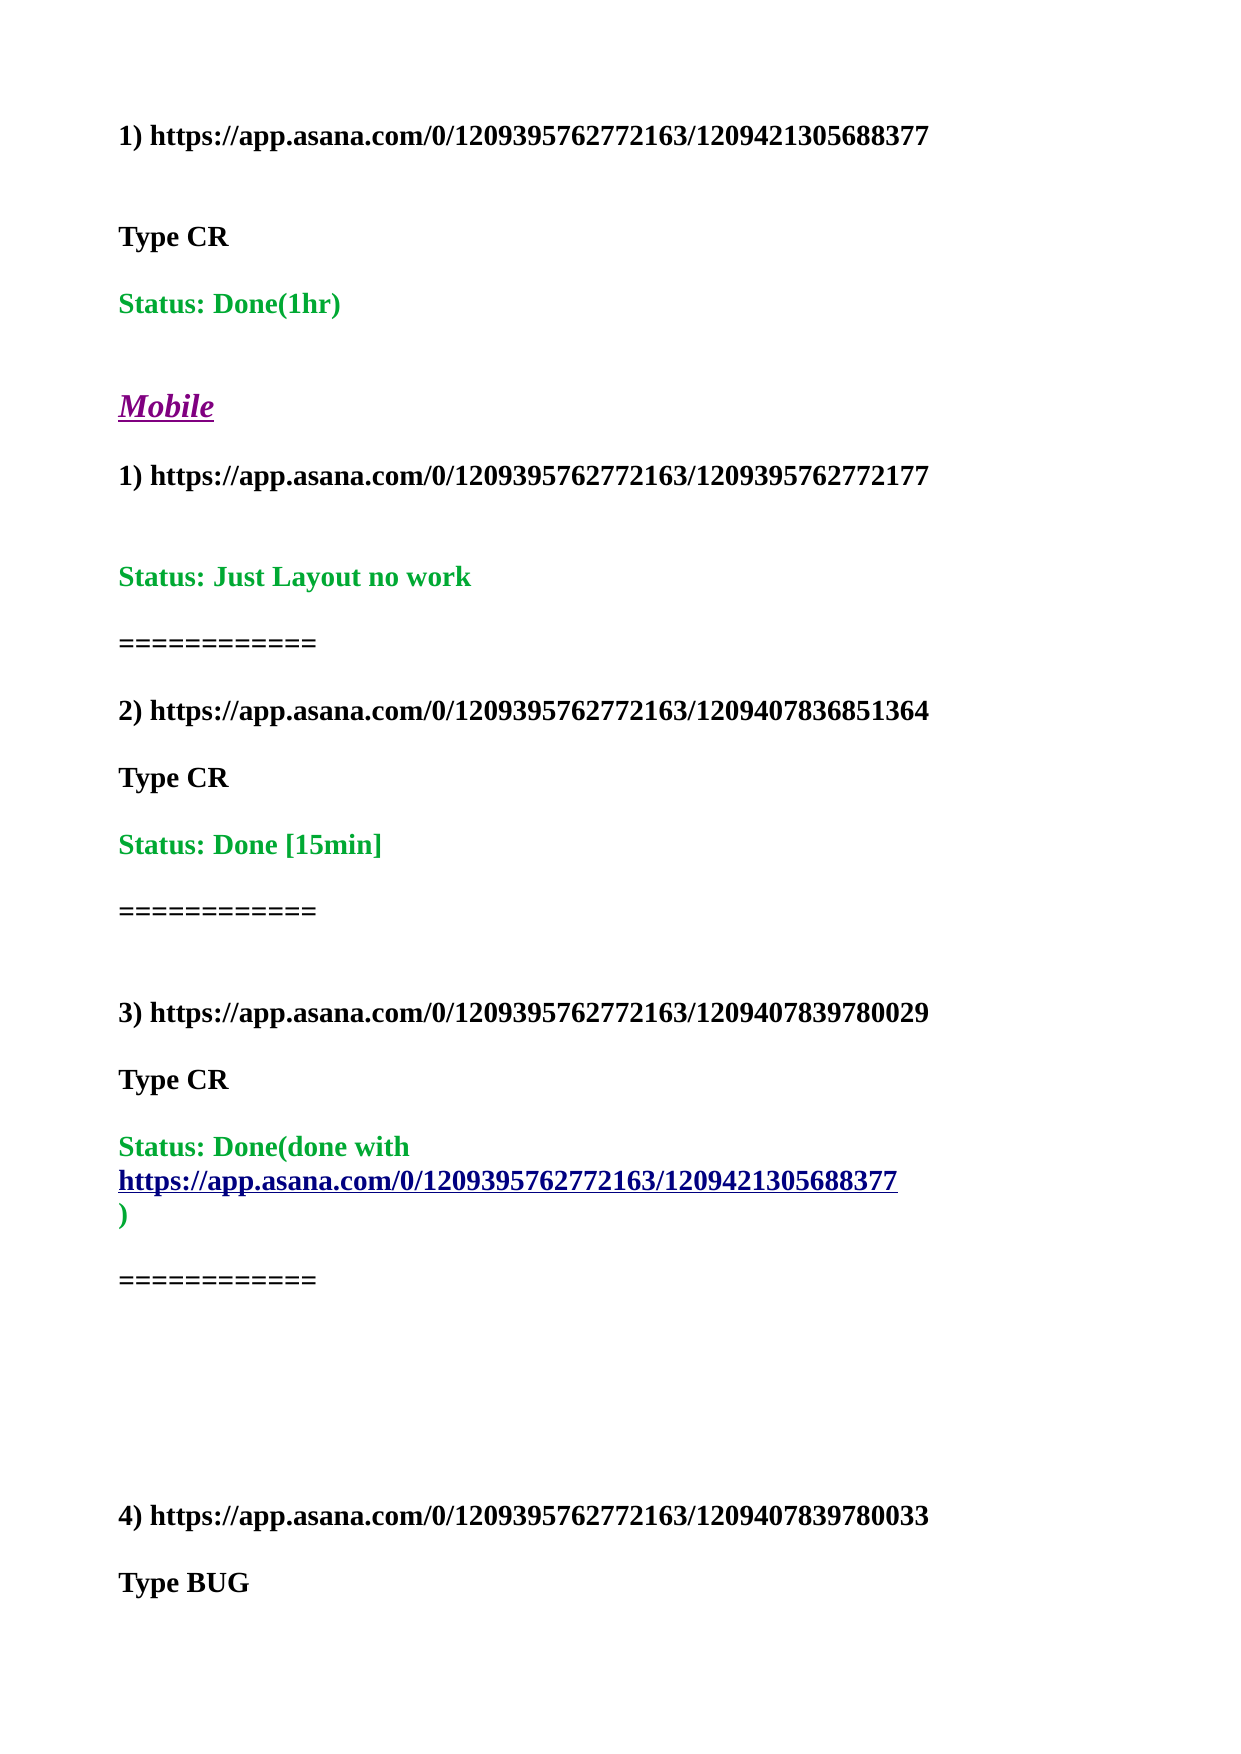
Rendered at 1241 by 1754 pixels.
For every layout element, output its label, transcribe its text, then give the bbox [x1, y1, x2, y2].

text Status: Done(done with https://app.asana.com/0/1209395762772163/1209421305688377 [118, 1129, 1122, 1196]
text Type CR [118, 219, 1122, 252]
text 3) https://app.asana.com/0/1209395762772163/1209407839780029 [118, 995, 1122, 1028]
text 1) https://app.asana.com/0/1209395762772163/1209421305688377 [118, 118, 1122, 152]
text Status: Just Layout no work [118, 559, 1122, 592]
text Type BUG [118, 1565, 1122, 1599]
text Type CR [118, 760, 1122, 794]
text 2) https://app.asana.com/0/1209395762772163/1209407836851364 [118, 693, 1122, 727]
text ============ [118, 626, 1122, 659]
text ============ [118, 894, 1122, 928]
text Status: Done [15min] [118, 827, 1122, 861]
text ============ [118, 1263, 1122, 1297]
text Status: Done(1hr) [118, 286, 1122, 319]
text 4) https://app.asana.com/0/1209395762772163/1209407839780033 [118, 1498, 1122, 1532]
text Mobile [118, 386, 1122, 425]
text ) [118, 1196, 1122, 1230]
text Type CR [118, 1062, 1122, 1096]
text 1) https://app.asana.com/0/1209395762772163/1209395762772177 [118, 458, 1122, 492]
